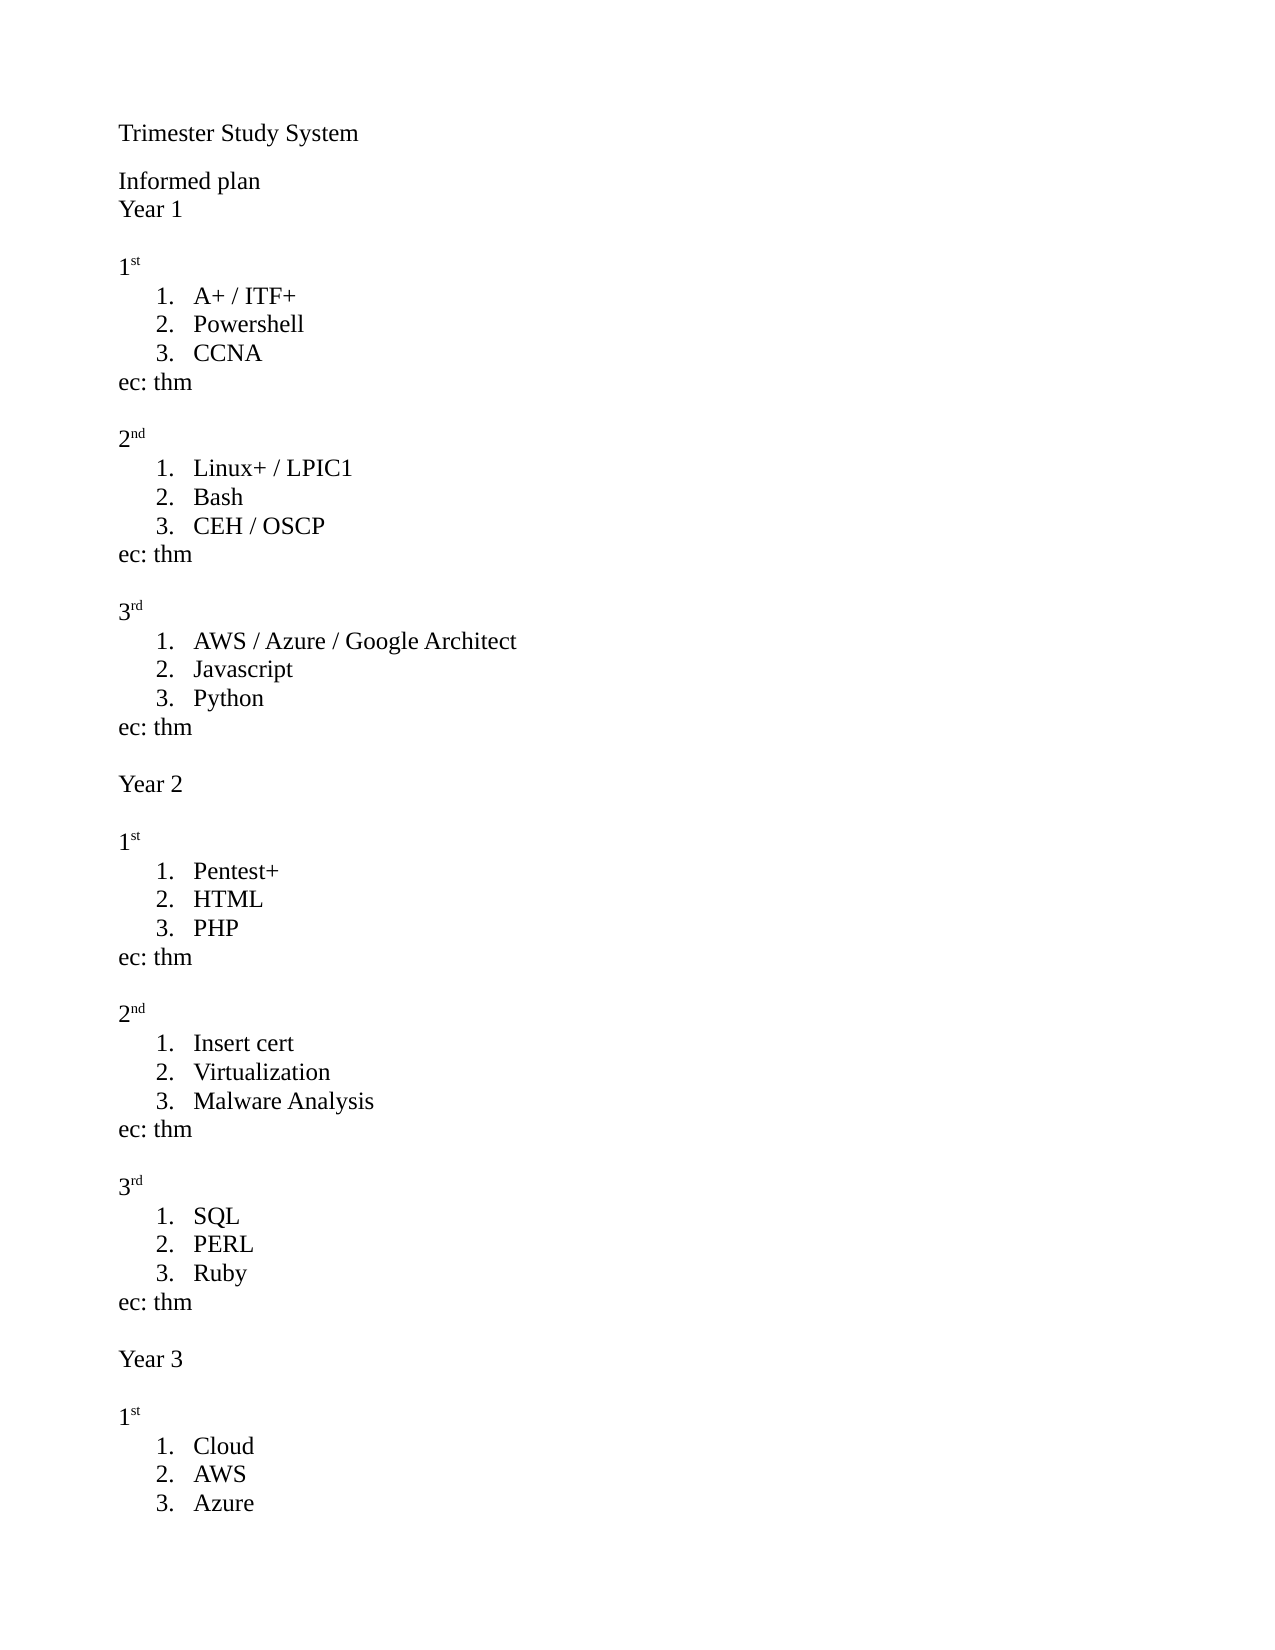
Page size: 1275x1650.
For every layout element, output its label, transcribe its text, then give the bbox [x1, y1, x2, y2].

table_cell Year 2 1st Pentest+ HTML PHP ec: thm 2nd Insert cert Virtualization Malware Analysis ec: thm 3rd SQL PERL Ruby ec: thm [118, 770, 1157, 1344]
table_cell Year 3 1st Cloud AWS Azure 2nd Virtualization C# 3rd [118, 1345, 1157, 1517]
table_header Informed plan [118, 166, 1157, 194]
text Trimester Study System [118, 118, 1157, 147]
table_cell Year 1 1st A+ / ITF+ Powershell CCNA ec: thm 2nd Linux+ / LPIC1 Bash CEH / OSCP ec: thm 3rd AWS / Azure / Google Architect Javascript Python ec: thm [118, 195, 1157, 769]
